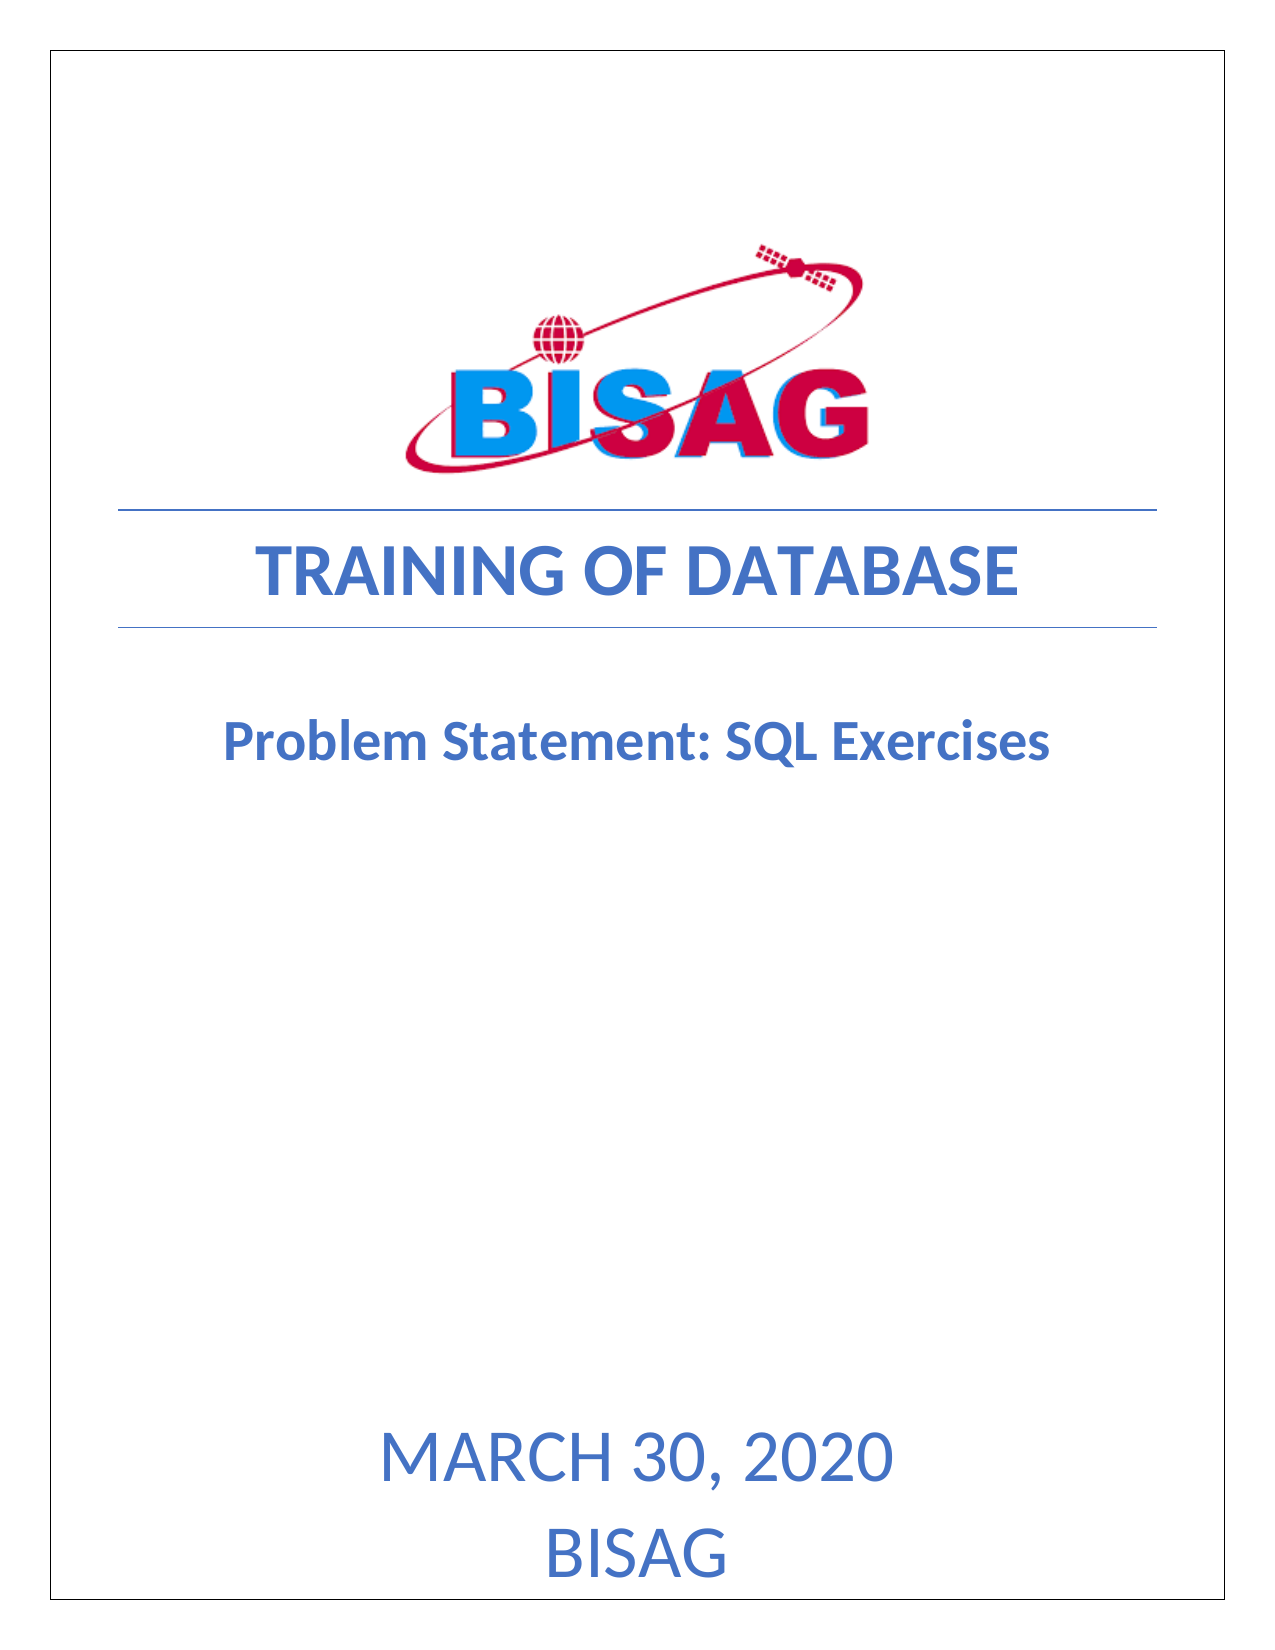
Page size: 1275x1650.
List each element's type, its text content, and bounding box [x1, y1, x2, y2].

text BISAG [118, 1505, 1155, 1596]
picture [389, 235, 886, 484]
text March 30, 2020 [118, 1409, 1155, 1501]
text TRAINING OF DATABASE [118, 511, 1157, 627]
text Problem Statement: SQL Exercises [118, 703, 1157, 775]
